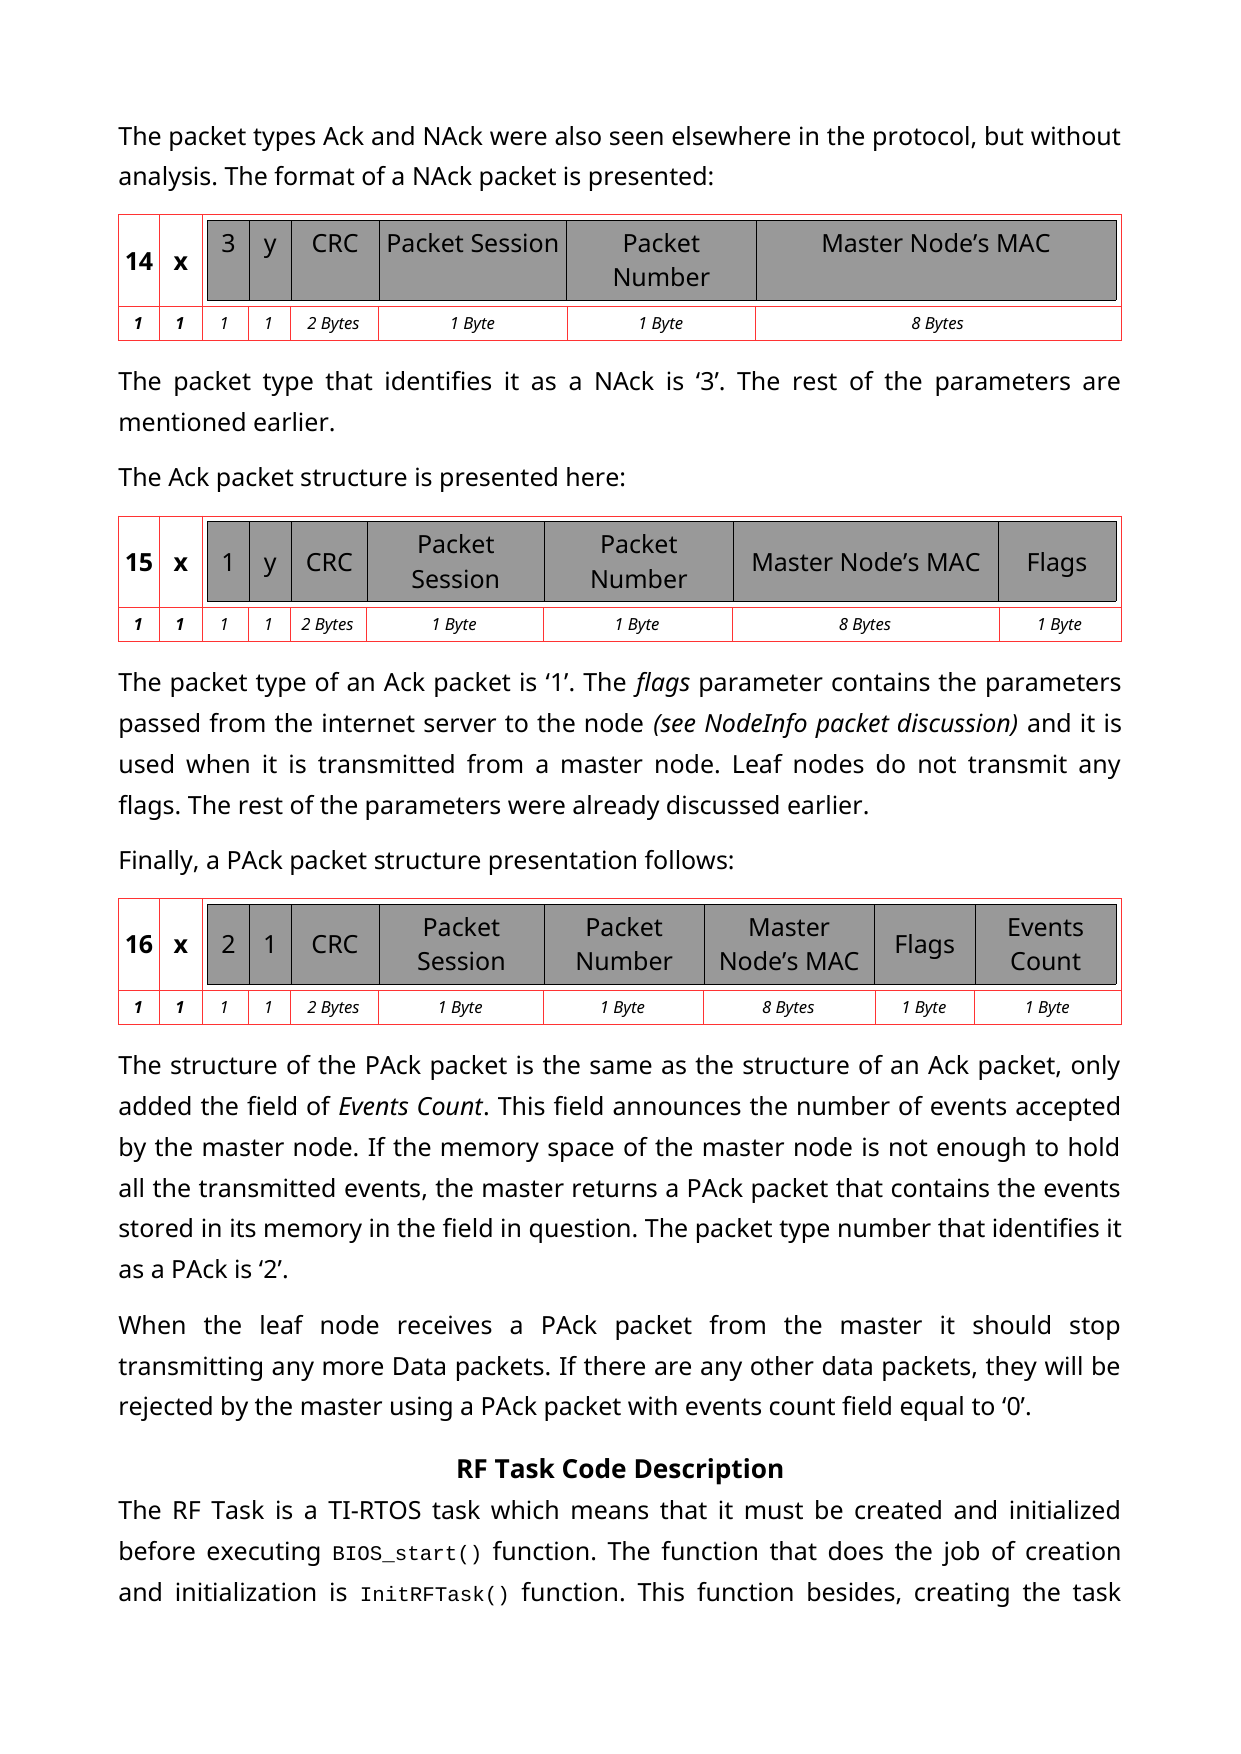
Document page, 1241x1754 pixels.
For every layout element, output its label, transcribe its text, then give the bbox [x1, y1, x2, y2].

table_cell 2 Bytes [291, 608, 366, 641]
table_cell 1 Byte [379, 307, 567, 340]
table_header Flags [875, 905, 975, 984]
table_header [203, 215, 1121, 306]
table_cell 1 [119, 608, 159, 641]
table_header 1 [208, 522, 249, 601]
text The packet types Ack and NAck were also seen elsewhere in the protocol, but without analysis. The format of a NAck packet is presented: [118, 118, 1122, 193]
table_cell 1 Byte [975, 991, 1121, 1024]
table_header CRC [292, 221, 379, 300]
table_cell 1 Byte [544, 608, 732, 641]
table_cell 1 Byte [367, 608, 543, 641]
table_cell 1 [203, 991, 248, 1024]
table_cell 1 Byte [544, 991, 703, 1024]
table_header 14 [119, 215, 159, 306]
table_cell 1 [119, 307, 159, 340]
table_header Packet Number [545, 522, 733, 601]
table_cell 2 Bytes [291, 307, 378, 340]
table_cell 1 [119, 991, 159, 1024]
table_header Master Node’s MAC [757, 221, 1116, 300]
table_cell 1 [249, 991, 290, 1024]
table_cell 1 [203, 307, 248, 340]
text When the leaf node receives a PAck packet from the master it should stop transmitting any more Data packets. If there are any other data packets, they will be rejected by the master using a PAck packet with events count field equal to ‘0’. [118, 1307, 1122, 1423]
text The packet type that identifies it as a NAck is ‘3’. The rest of the parameters are mentioned earlier. [118, 364, 1122, 439]
table_cell 8 Bytes [756, 307, 1121, 340]
table_cell 1 Byte [379, 991, 543, 1024]
table_header Packet Session [368, 522, 544, 601]
subtitle RF Task Code Description [118, 1451, 1122, 1486]
table_cell 1 Byte [568, 307, 755, 340]
table_cell 1 [160, 608, 202, 641]
table_header x [160, 215, 202, 306]
table_cell 1 [160, 991, 202, 1024]
table_header x [160, 517, 202, 607]
table_header 2 [208, 905, 249, 984]
table_header CRC [292, 522, 367, 601]
table_header x [160, 899, 202, 990]
table_header 16 [119, 899, 159, 990]
table_header Packet Number [545, 905, 704, 984]
text The packet type of an Ack packet is ‘1’. The flags parameter contains the parameters passed from the internet server to the node (see NodeInfo packet discussion) and it is used when it is transmitted from a master node. Leaf nodes do not transmit any flags. The rest of the parameters were already discussed earlier. [118, 665, 1122, 822]
table_cell 8 Bytes [733, 608, 999, 641]
table_cell 1 [160, 307, 202, 340]
table_cell 1 Byte [876, 991, 974, 1024]
table_cell 8 Bytes [704, 991, 875, 1024]
table_header [203, 899, 1121, 990]
table_cell 1 Byte [1000, 608, 1121, 641]
text Finally, a PAck packet structure presentation follows: [118, 843, 1122, 877]
table_header 1 [250, 905, 291, 984]
table_header Flags [999, 522, 1116, 601]
table_header [203, 517, 1121, 607]
table_cell 1 [249, 307, 290, 340]
table_header Events Count [976, 905, 1116, 984]
table_header y [250, 221, 291, 300]
table_header 15 [119, 517, 159, 607]
table_header Packet Session [380, 221, 566, 300]
text The Ack packet structure is presented here: [118, 460, 1122, 494]
table_header CRC [292, 905, 379, 984]
table_header Packet Number [567, 221, 756, 300]
table_header Master Node’s MAC [734, 522, 998, 601]
text The RF Task is a TI-RTOS task which means that it must be created and initialized before executing BIOS_start() function. The function that does the job of creation and initialization is InitRFTask() function. This function besides, creating the task [118, 1493, 1122, 1608]
table_cell 1 [249, 608, 290, 641]
table_header Packet Session [380, 905, 544, 984]
text The structure of the PAck packet is the same as the structure of an Ack packet, only added the field of Events Count. This field announces the number of events accepted by the master node. If the memory space of the master node is not enough to hold all the transmitted events, the master returns a PAck packet that contains the events stored in its memory in the field in question. The packet type number that identifies it as a PAck is ‘2’. [118, 1048, 1122, 1286]
table_cell 1 [203, 608, 248, 641]
table_cell 2 Bytes [291, 991, 378, 1024]
table_header 3 [208, 221, 249, 300]
table_header y [250, 522, 291, 601]
table_header Master Node’s MAC [705, 905, 874, 984]
